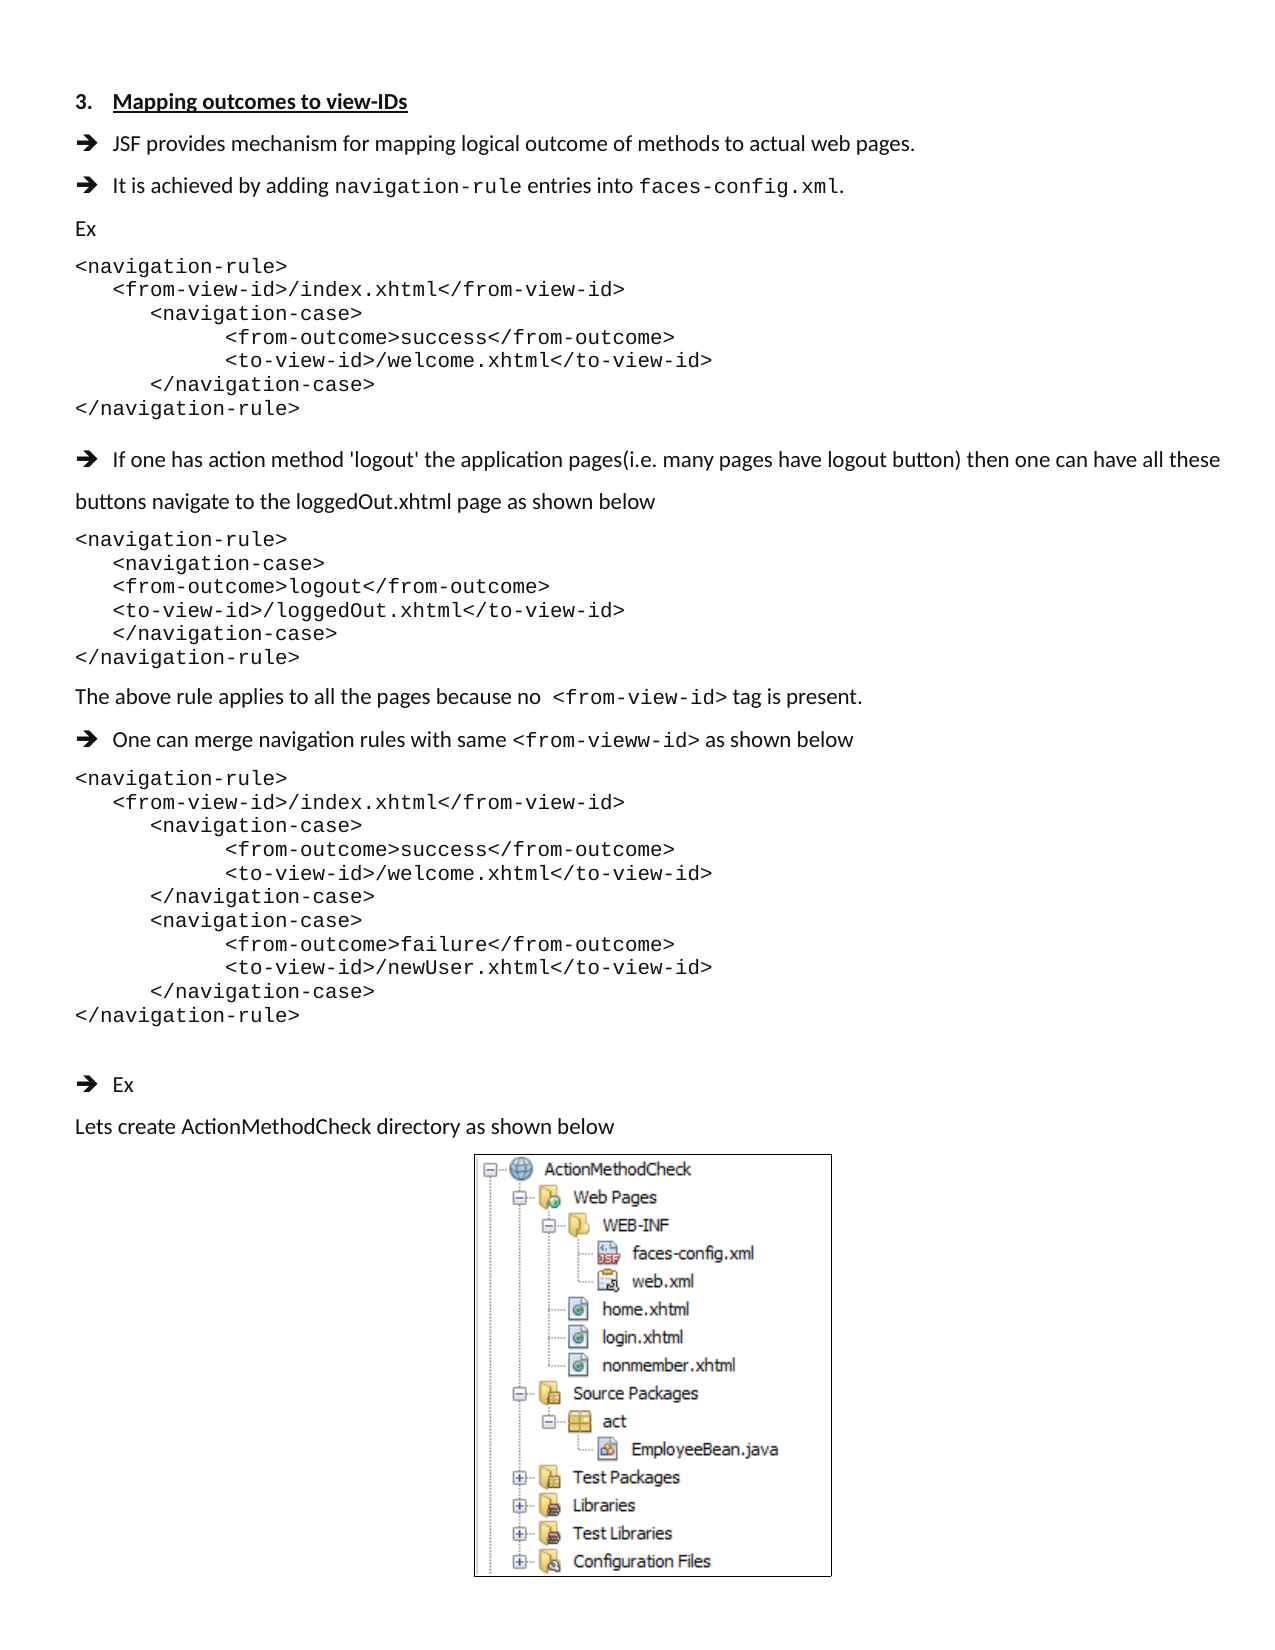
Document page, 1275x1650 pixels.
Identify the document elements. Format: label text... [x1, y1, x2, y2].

list JSF provides mechanism for mapping logical outcome of methods to actual web pages. [75, 129, 1230, 157]
text <from-outcome>success</from-outcome> [75, 327, 1230, 350]
list Lets create ActionMethodCheck directory as shown below [75, 1112, 1230, 1140]
text <to-view-id>/welcome.xhtml</to-view-id> [75, 350, 1230, 374]
text <navigation-case> [75, 552, 1230, 576]
text </navigation-case> [75, 374, 1230, 398]
list <navigation-rule> [75, 529, 1230, 552]
text <from-view-id>/index.xhtml</from-view-id> [75, 792, 1230, 815]
text </navigation-case> [75, 886, 1230, 910]
text <from-outcome>failure</from-outcome> [75, 934, 1230, 957]
text <navigation-case> [75, 815, 1230, 839]
text <from-outcome>success</from-outcome> [75, 839, 1230, 863]
text </navigation-rule> [75, 398, 1230, 421]
text <navigation-rule> [75, 256, 1230, 279]
list One can merge navigation rules with same <from-vieww-id> as shown below [75, 725, 1230, 754]
text <navigation-rule> [75, 768, 1230, 792]
text <navigation-case> [75, 303, 1230, 327]
text <from-view-id>/index.xhtml</from-view-id> [75, 279, 1230, 303]
text </navigation-rule> [75, 647, 1230, 671]
text </navigation-rule> [75, 1004, 1230, 1028]
text <from-outcome>logout</from-outcome> [75, 576, 1230, 600]
text 3. Mapping outcomes to view-IDs [75, 87, 1230, 115]
list Ex [75, 1070, 1230, 1098]
list It is achieved by adding navigation-rule entries into faces-config.xml. [75, 171, 1230, 199]
text Ex [75, 214, 1230, 242]
text </navigation-case> [75, 623, 1230, 647]
list If one has action method 'logout' the application pages(i.e. many pages have logout button) then one can have all these buttons navigate to the loggedOut.xhtml page as shown below [75, 445, 1230, 515]
text </navigation-case> [75, 981, 1230, 1004]
text <to-view-id>/loggedOut.xhtml</to-view-id> [75, 600, 1230, 623]
text The above rule applies to all the pages because no <from-view-id> tag is present. [75, 682, 1230, 711]
text <to-view-id>/newUser.xhtml</to-view-id> [75, 957, 1230, 981]
text <navigation-case> [75, 910, 1230, 934]
text <to-view-id>/welcome.xhtml</to-view-id> [75, 863, 1230, 886]
